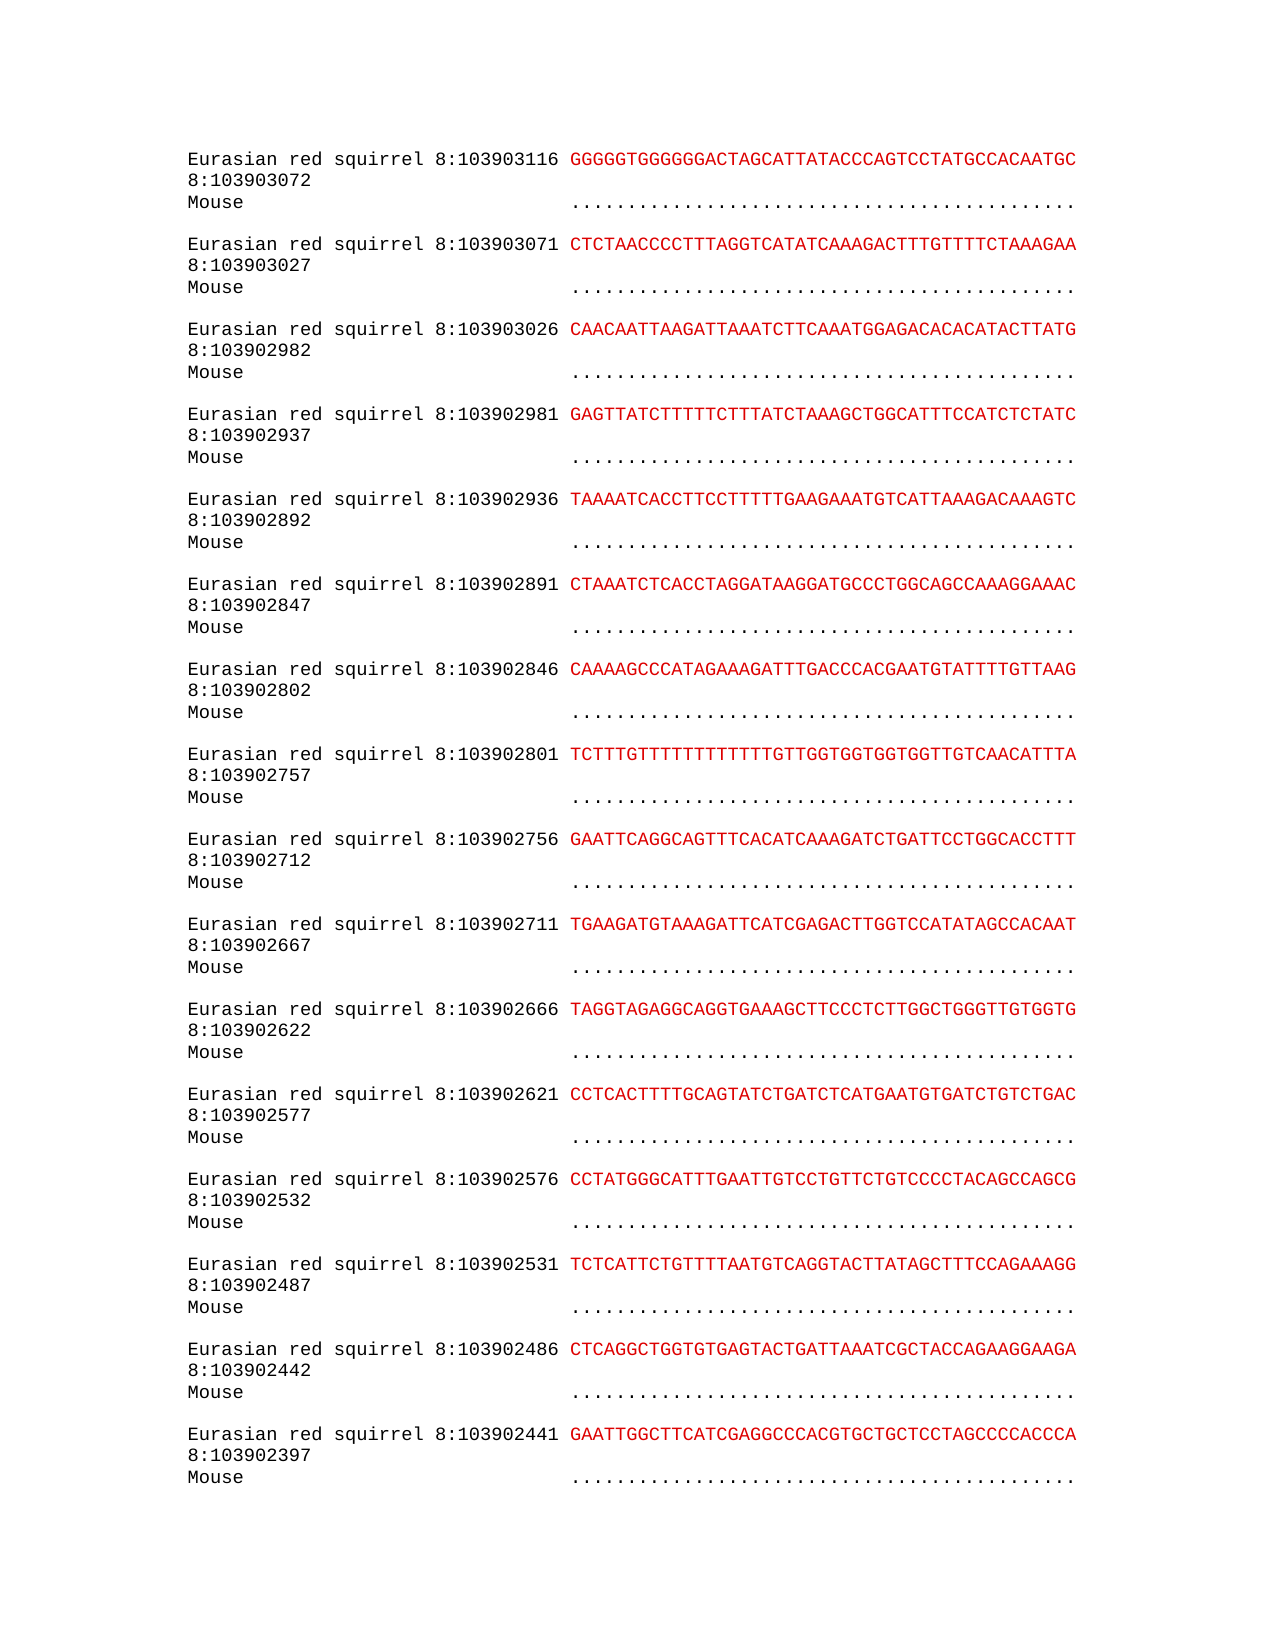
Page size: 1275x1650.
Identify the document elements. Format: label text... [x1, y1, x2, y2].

text Eurasian red squirrel 8:103902846 CAAAAGCCCATAGAAAGATTTGACCCACGAATGTATTTTGTTAAG 8:103902802 [187, 660, 1087, 702]
text Eurasian red squirrel 8:103902621 CCTCACTTTTGCAGTATCTGATCTCATGAATGTGATCTGTCTGAC 8:103902577 [187, 1085, 1087, 1127]
text Eurasian red squirrel 8:103903116 GGGGGTGGGGGGACTAGCATTATACCCAGTCCTATGCCACAATGC 8:103903072 [187, 150, 1087, 192]
text Eurasian red squirrel 8:103902801 TCTTTGTTTTTTTTTTTTGTTGGTGGTGGTGGTTGTCAACATTTA 8:103902757 [187, 745, 1087, 787]
text Mouse ............................................. [187, 957, 1087, 979]
text Mouse ............................................. [187, 192, 1087, 214]
text Mouse ............................................. [187, 447, 1087, 469]
text Eurasian red squirrel 8:103902711 TGAAGATGTAAAGATTCATCGAGACTTGGTCCATATAGCCACAAT 8:103902667 [187, 915, 1087, 957]
text Eurasian red squirrel 8:103902981 GAGTTATCTTTTTCTTTATCTAAAGCTGGCATTTCCATCTCTATC 8:103902937 [187, 405, 1087, 447]
text Mouse ............................................. [187, 1212, 1087, 1234]
text Mouse ............................................. [187, 617, 1087, 639]
text Mouse ............................................. [187, 532, 1087, 554]
text Mouse ............................................. [187, 1382, 1087, 1404]
text Eurasian red squirrel 8:103902666 TAGGTAGAGGCAGGTGAAAGCTTCCCTCTTGGCTGGGTTGTGGTG 8:103902622 [187, 1000, 1087, 1042]
text Eurasian red squirrel 8:103903026 CAACAATTAAGATTAAATCTTCAAATGGAGACACACATACTTATG 8:103902982 [187, 320, 1087, 362]
text Eurasian red squirrel 8:103902441 GAATTGGCTTCATCGAGGCCCACGTGCTGCTCCTAGCCCCACCCA 8:103902397 [187, 1425, 1087, 1467]
text Eurasian red squirrel 8:103902936 TAAAATCACCTTCCTTTTTGAAGAAATGTCATTAAAGACAAAGTC 8:103902892 [187, 490, 1087, 532]
text Eurasian red squirrel 8:103902891 CTAAATCTCACCTAGGATAAGGATGCCCTGGCAGCCAAAGGAAAC 8:103902847 [187, 575, 1087, 617]
text Mouse ............................................. [187, 872, 1087, 894]
text Eurasian red squirrel 8:103902531 TCTCATTCTGTTTTAATGTCAGGTACTTATAGCTTTCCAGAAAGG 8:103902487 [187, 1255, 1087, 1297]
text Mouse ............................................. [187, 787, 1087, 809]
text Mouse ............................................. [187, 1297, 1087, 1319]
text Mouse ............................................. [187, 702, 1087, 724]
text Mouse ............................................. [187, 1042, 1087, 1064]
text Eurasian red squirrel 8:103902486 CTCAGGCTGGTGTGAGTACTGATTAAATCGCTACCAGAAGGAAGA 8:103902442 [187, 1340, 1087, 1382]
text Eurasian red squirrel 8:103902756 GAATTCAGGCAGTTTCACATCAAAGATCTGATTCCTGGCACCTTT 8:103902712 [187, 830, 1087, 872]
text Eurasian red squirrel 8:103903071 CTCTAACCCCTTTAGGTCATATCAAAGACTTTGTTTTCTAAAGAA 8:103903027 [187, 235, 1087, 277]
text Mouse ............................................. [187, 1127, 1087, 1149]
text Mouse ............................................. [187, 1467, 1087, 1489]
text Mouse ............................................. [187, 362, 1087, 384]
text Eurasian red squirrel 8:103902576 CCTATGGGCATTTGAATTGTCCTGTTCTGTCCCCTACAGCCAGCG 8:103902532 [187, 1170, 1087, 1212]
text Mouse ............................................. [187, 277, 1087, 299]
